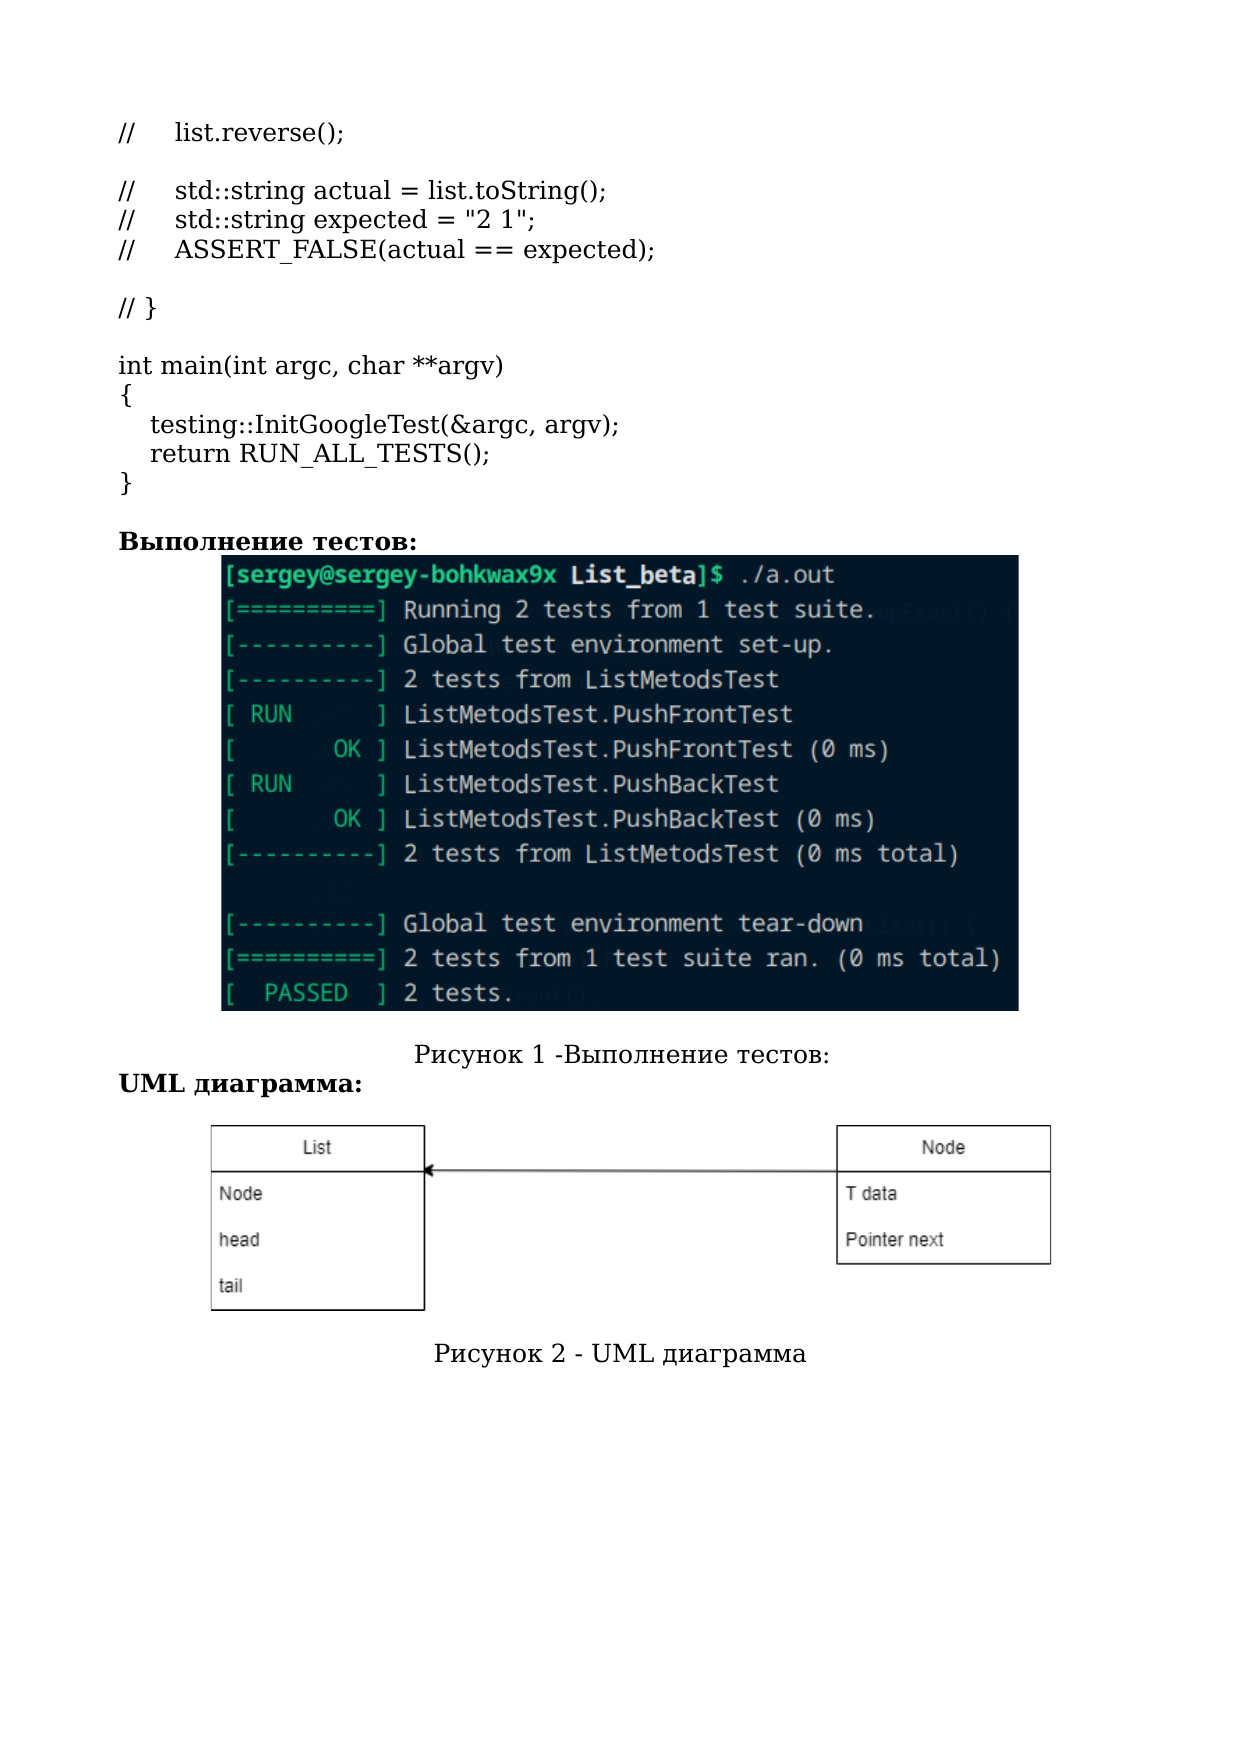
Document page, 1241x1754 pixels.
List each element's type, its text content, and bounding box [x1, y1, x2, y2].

text testing::InitGoogleTest(&argc, argv); [118, 410, 1122, 439]
text Рисунок 2 - UML диаграмма [118, 1339, 1122, 1369]
text int main(int argc, char **argv) [118, 351, 1122, 381]
picture [210, 1125, 1052, 1311]
text // std::string expected = "2 1"; [118, 206, 1122, 235]
text Выполнение тестов: [118, 526, 1122, 556]
picture [221, 555, 1019, 1011]
text UML диаграмма: [118, 1069, 1122, 1099]
text { [118, 381, 1122, 410]
text // std::string actual = list.toString(); [118, 176, 1122, 206]
text } [118, 468, 1122, 497]
text // ASSERT_FALSE(actual == expected); [118, 235, 1122, 264]
text // } [118, 293, 1122, 322]
text return RUN_ALL_TESTS(); [118, 439, 1122, 468]
text // list.reverse(); [118, 118, 1122, 147]
text Рисунок 1 -Выполнение тестов: [118, 1040, 1122, 1069]
